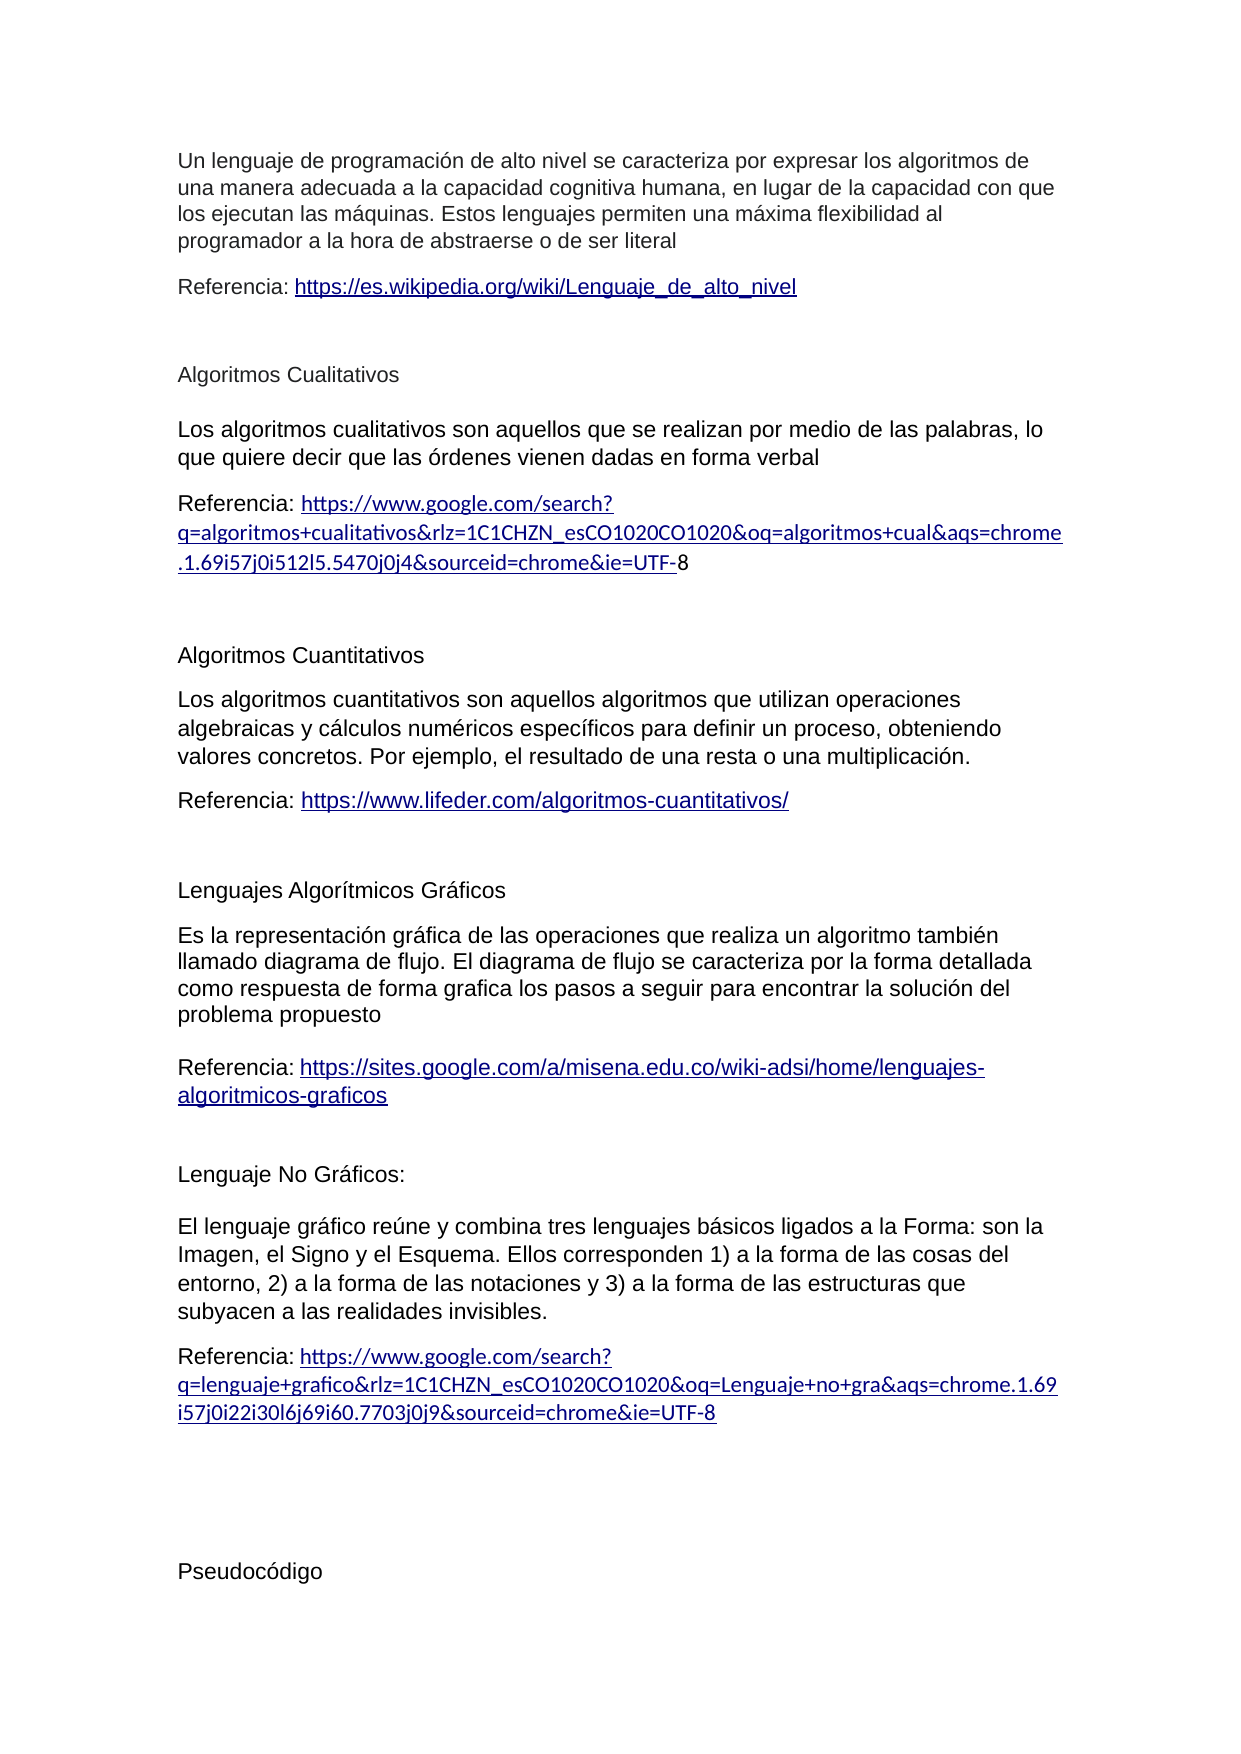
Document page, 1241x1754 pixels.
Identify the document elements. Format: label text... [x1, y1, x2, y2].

text Lenguajes Algorítmicos Gráficos [177, 877, 1063, 903]
text Referencia: https://es.wikipedia.org/wiki/Lenguaje_de_alto_nivel [177, 272, 1063, 300]
text Pseudocódigo [177, 1558, 1063, 1585]
text Referencia: https://www.lifeder.com/algoritmos-cuantitativos/ [177, 787, 1063, 814]
text Algoritmos Cualitativos Los algoritmos cualitativos son aquellos que se realizan por medio de las palabras, lo que quiere decir que las órdenes vienen dadas en forma verbal [177, 362, 1063, 470]
text Los algoritmos cuantitativos son aquellos algoritmos que utilizan operaciones algebraicas y cálculos numéricos específicos para definir un proceso, obteniendo valores concretos. Por ejemplo, el resultado de una resta o una multiplicación. [177, 686, 1063, 769]
text Referencia: https://www.google.com/search?q=lenguaje+grafico&rlz=1C1CHZN_esCO1020CO1020&oq=Lenguaje+no+gra&aqs=chrome.1.69i57j0i22i30l6j69i60.7703j0j9&sourceid=chrome&ie=UTF-8 [177, 1342, 1063, 1427]
text .1.69i57j0i512l5.5470j0j4&sourceid=chrome&ie=UTF-8 [177, 544, 1063, 576]
text Algoritmos Cuantitativos [177, 642, 1063, 668]
text Es la representación gráfica de las operaciones que realiza un algoritmo también llamado diagrama de flujo. El diagrama de flujo se caracteriza por la forma detallada como respuesta de forma grafica los pasos a seguir para encontrar la solución del problema propuesto [177, 922, 1063, 1027]
text Lenguaje No Gráficos: [177, 1161, 1063, 1187]
text Referencia: https://www.google.com/search?q=algoritmos+cualitativos&rlz=1C1CHZN_esCO1020CO1020&oq=algoritmos+cual&aqs=chrome [177, 489, 1063, 543]
text Un lenguaje de programación de alto nivel se caracteriza por expresar los algoritmos de una manera adecuada a la capacidad cognitiva humana, en lugar de la capacidad con que los ejecutan las máquinas. Estos lenguajes permiten una máxima flexibilidad al programador a la hora de abstraerse o de ser literal [177, 148, 1063, 253]
text Referencia: https://sites.google.com/a/misena.edu.co/wiki-adsi/home/lenguajes-algoritmicos-graficos [177, 1053, 1063, 1108]
text El lenguaje gráfico reúne y combina tres lenguajes básicos ligados a la Forma: son la Imagen, el Signo y el Esquema. Ellos corresponden 1) a la forma de las cosas del entorno, 2) a la forma de las notaciones y 3) a la forma de las estructuras que subyacen a las realidades invisibles. [177, 1213, 1063, 1324]
